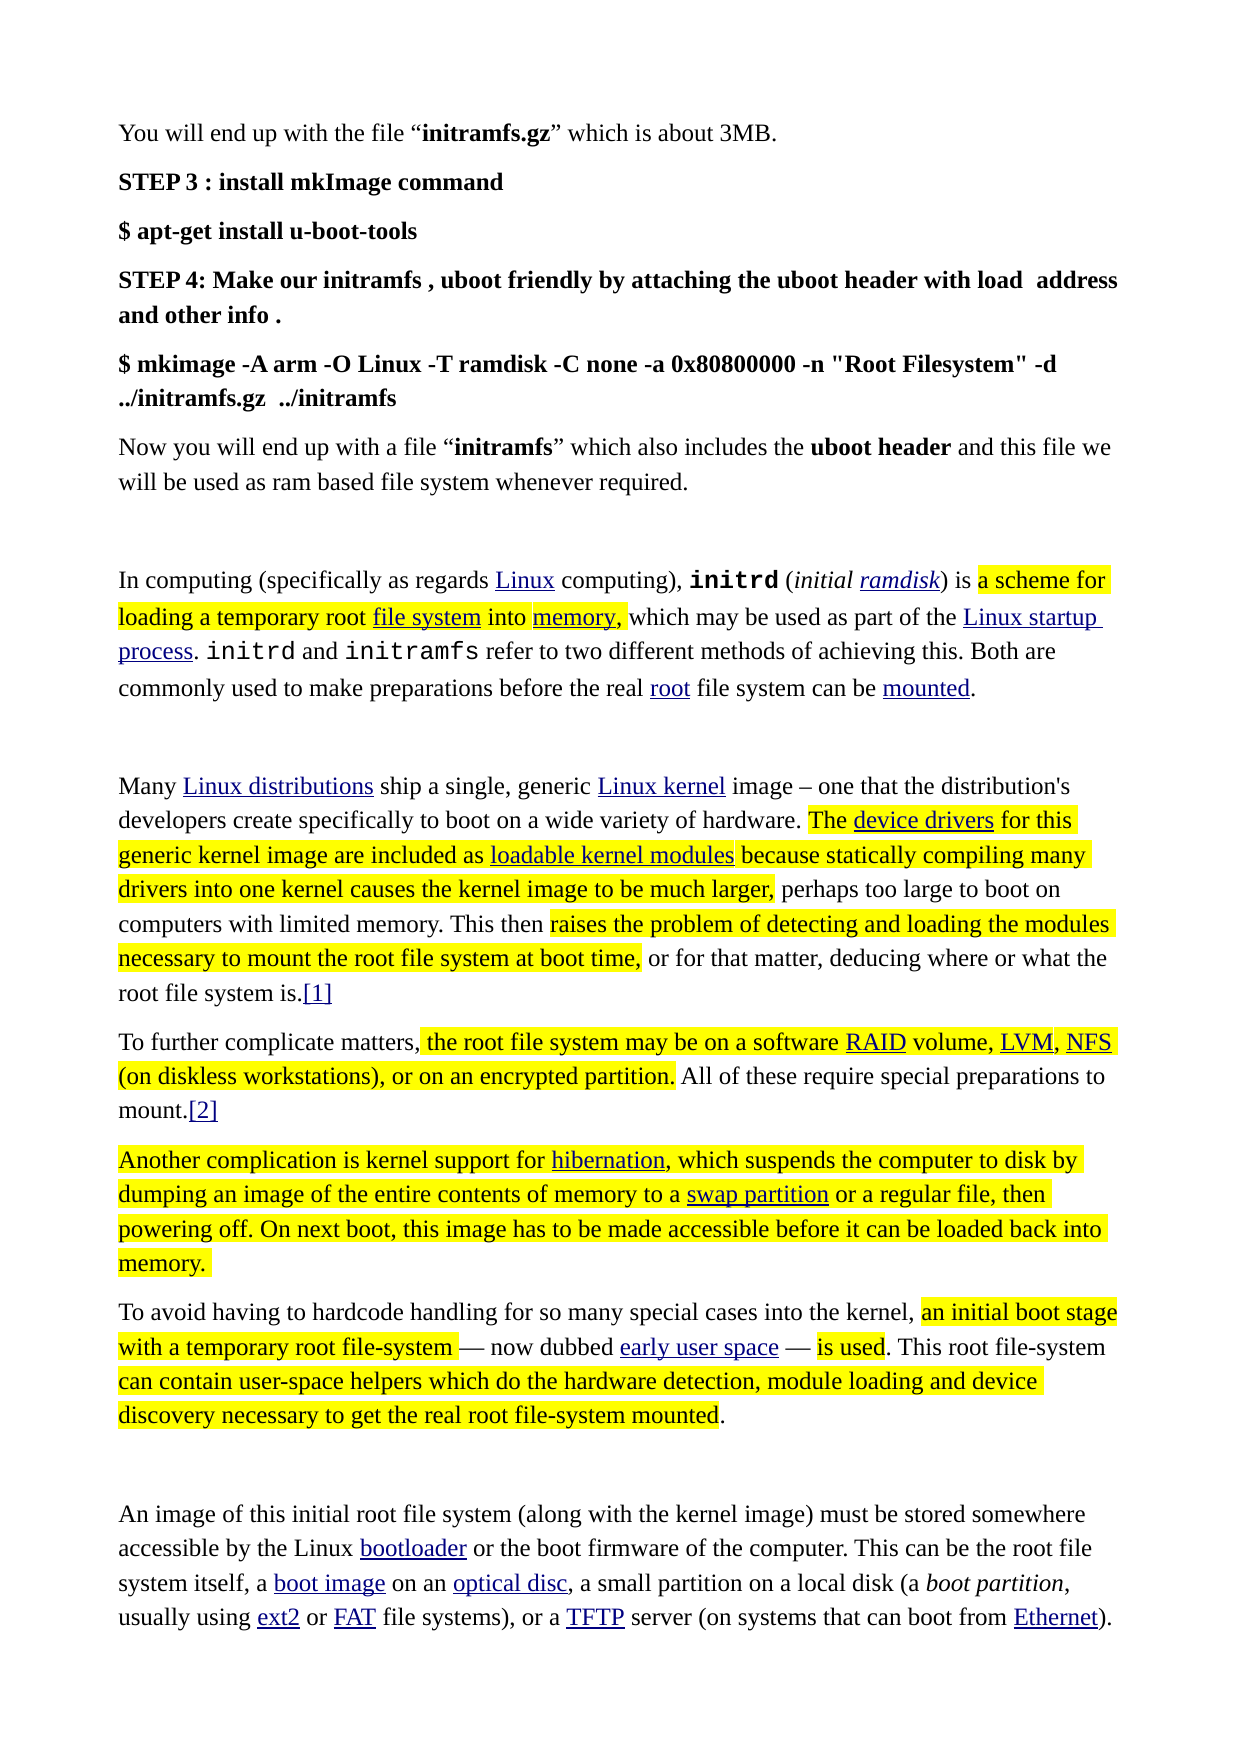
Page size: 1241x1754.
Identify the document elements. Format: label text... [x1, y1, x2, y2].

text STEP 4: Make our initramfs , uboot friendly by attaching the uboot header with load address and other info . [118, 265, 1122, 328]
text Now you will end up with a file “initramfs” which also includes the uboot header and this file we will be used as ram based file system whenever required. [118, 432, 1122, 496]
text STEP 3 : install mkImage command [118, 167, 1122, 196]
text To further complicate matters, the root file system may be on a software RAID volume, LVM, NFS (on diskless workstations), or on an encrypted partition. All of these require special preparations to mount.[2] [118, 1027, 1122, 1124]
text $ apt-get install u-boot-tools [118, 216, 1122, 245]
text You will end up with the file “initramfs.gz” which is about 3MB. [118, 118, 1122, 147]
text Another complication is kernel support for hibernation, which suspends the computer to disk by dumping an image of the entire contents of memory to a swap partition or a regular file, then powering off. On next boot, this image has to be made accessible before it can be loaded back into memory. [118, 1145, 1122, 1277]
text $ mkimage -A arm -O Linux -T ramdisk -C none -a 0x80800000 -n "Root Filesystem" -d ../initramfs.gz ../initramfs [118, 349, 1122, 412]
text An image of this initial root file system (along with the kernel image) must be stored somewhere accessible by the Linux bootloader or the boot firmware of the computer. This can be the root file system itself, a boot image on an optical disc, a small partition on a local disk (a boot partition, usually using ext2 or FAT file systems), or a TFTP server (on systems that can boot from Ethernet). [118, 1499, 1122, 1631]
text In computing (specifically as regards Linux computing), initrd (initial ramdisk) is a scheme for loading a temporary root file system into memory, which may be used as part of the Linux startup process. initrd and initramfs refer to two different methods of achieving this. Both are commonly used to make preparations before the real root file system can be mounted. [118, 565, 1122, 701]
text Many Linux distributions ship a single, generic Linux kernel image – one that the distribution's developers create specifically to boot on a wide variety of hardware. The device drivers for this generic kernel image are included as loadable kernel modules because statically compiling many drivers into one kernel causes the kernel image to be much larger, perhaps too large to boot on computers with limited memory. This then raises the problem of detecting and loading the modules necessary to mount the root file system at boot time, or for that matter, deducing where or what the root file system is.[1] [118, 771, 1122, 1006]
text To avoid having to hardcode handling for so many special cases into the kernel, an initial boot stage with a temporary root file-system — now dubbed early user space — is used. This root file-system can contain user-space helpers which do the hardware detection, module loading and device discovery necessary to get the real root file-system mounted. [118, 1297, 1122, 1429]
